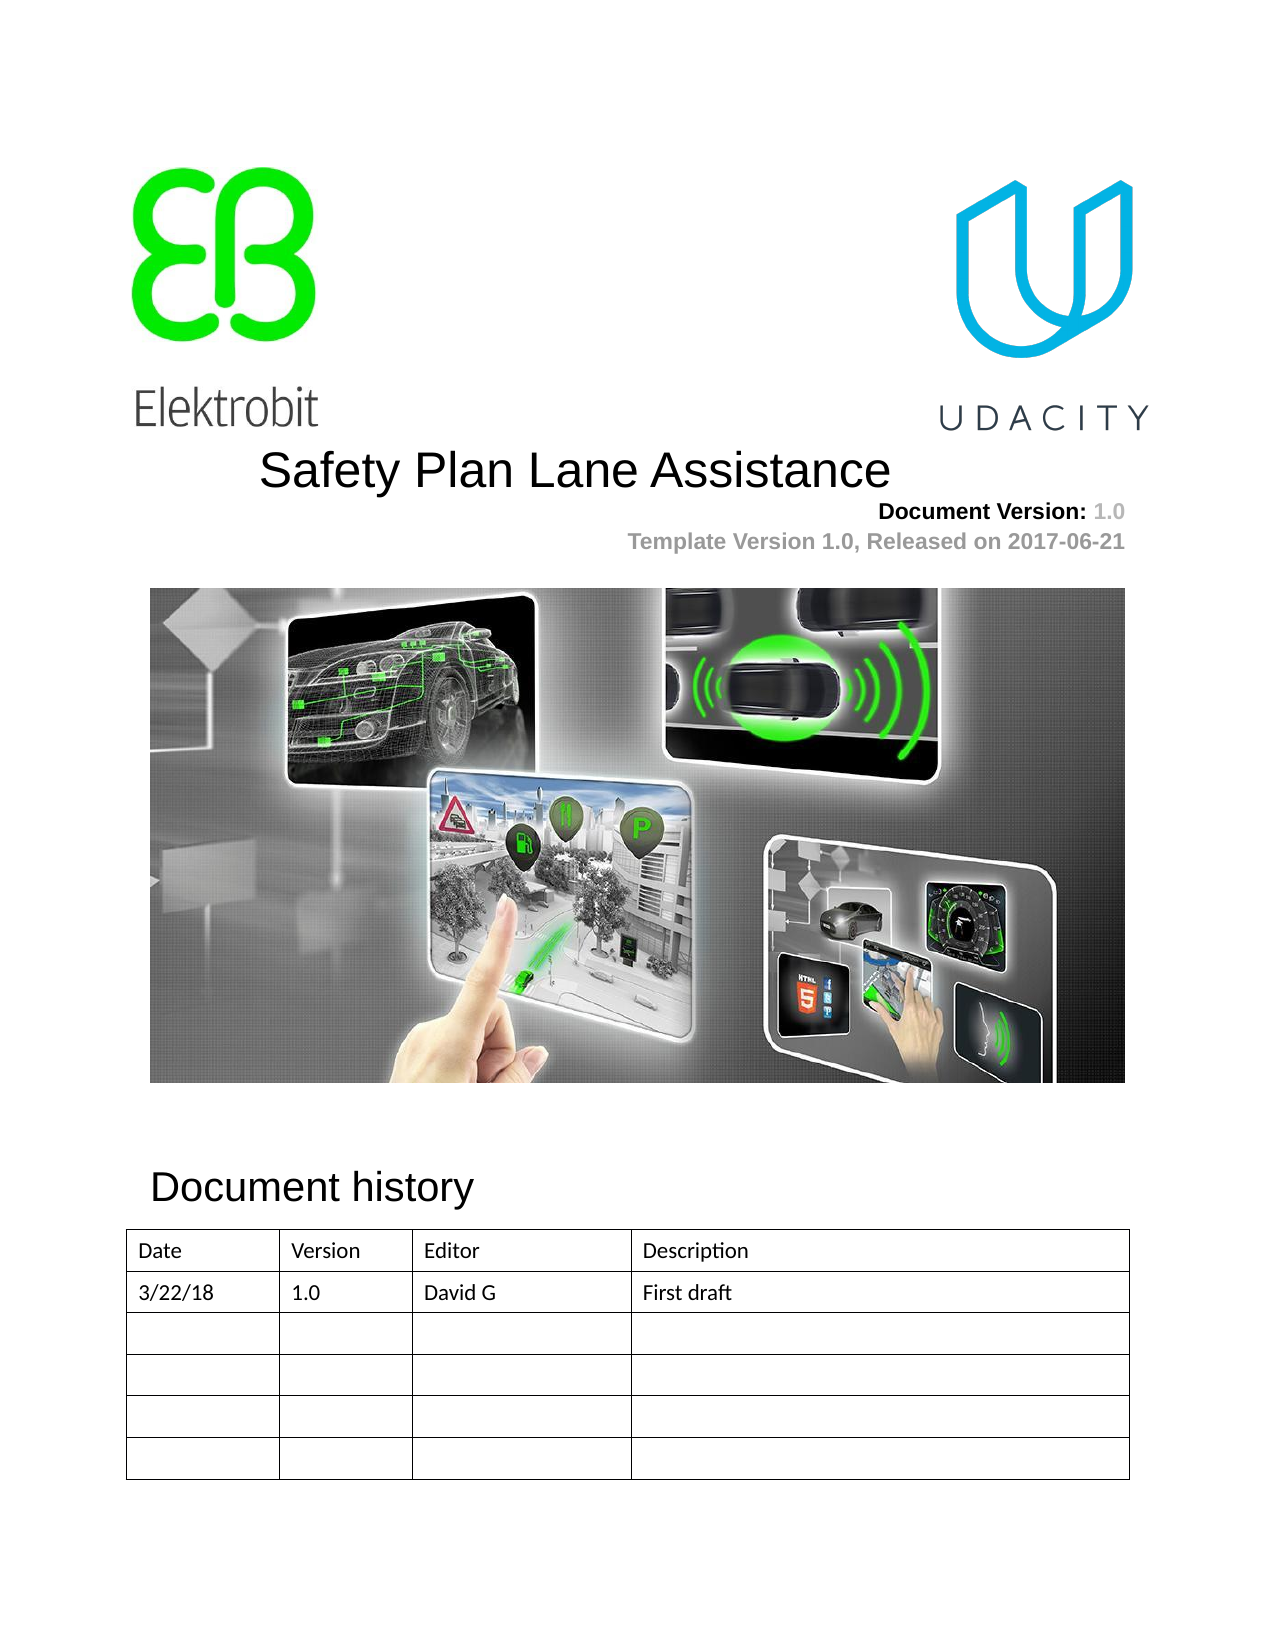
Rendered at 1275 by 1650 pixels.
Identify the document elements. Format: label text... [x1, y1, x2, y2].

table_cell [413, 1355, 631, 1395]
table_cell [280, 1438, 412, 1478]
subtitle Document history [150, 1162, 1125, 1210]
picture [150, 588, 1125, 1083]
table_cell [413, 1396, 631, 1437]
table_cell [413, 1313, 631, 1354]
picture [920, 150, 1143, 461]
table_cell [127, 1438, 279, 1478]
table_cell [632, 1313, 1129, 1354]
table_header Description [632, 1230, 1129, 1271]
text Document Version: 1.0 [150, 498, 1125, 524]
table_cell [127, 1313, 279, 1354]
picture [131, 167, 319, 427]
table_header Editor [413, 1230, 631, 1271]
table_cell [413, 1438, 631, 1478]
table_cell [632, 1438, 1129, 1478]
table_cell [280, 1355, 412, 1395]
table_cell [280, 1313, 412, 1354]
title Safety Plan Lane Assistance [150, 440, 1125, 498]
table_header Date [127, 1230, 279, 1271]
text Template Version 1.0, Released on 2017-06-21 [150, 528, 1125, 554]
table_cell [127, 1396, 279, 1437]
table_cell 1.0 [280, 1272, 412, 1312]
table_cell [632, 1355, 1129, 1395]
table_cell 3/22/18 [127, 1272, 279, 1312]
table_header Version [280, 1230, 412, 1271]
table_cell David G [413, 1272, 631, 1312]
table_cell [127, 1355, 279, 1395]
table_cell [280, 1396, 412, 1437]
table_cell First draft [632, 1272, 1129, 1312]
table_cell [632, 1396, 1129, 1437]
